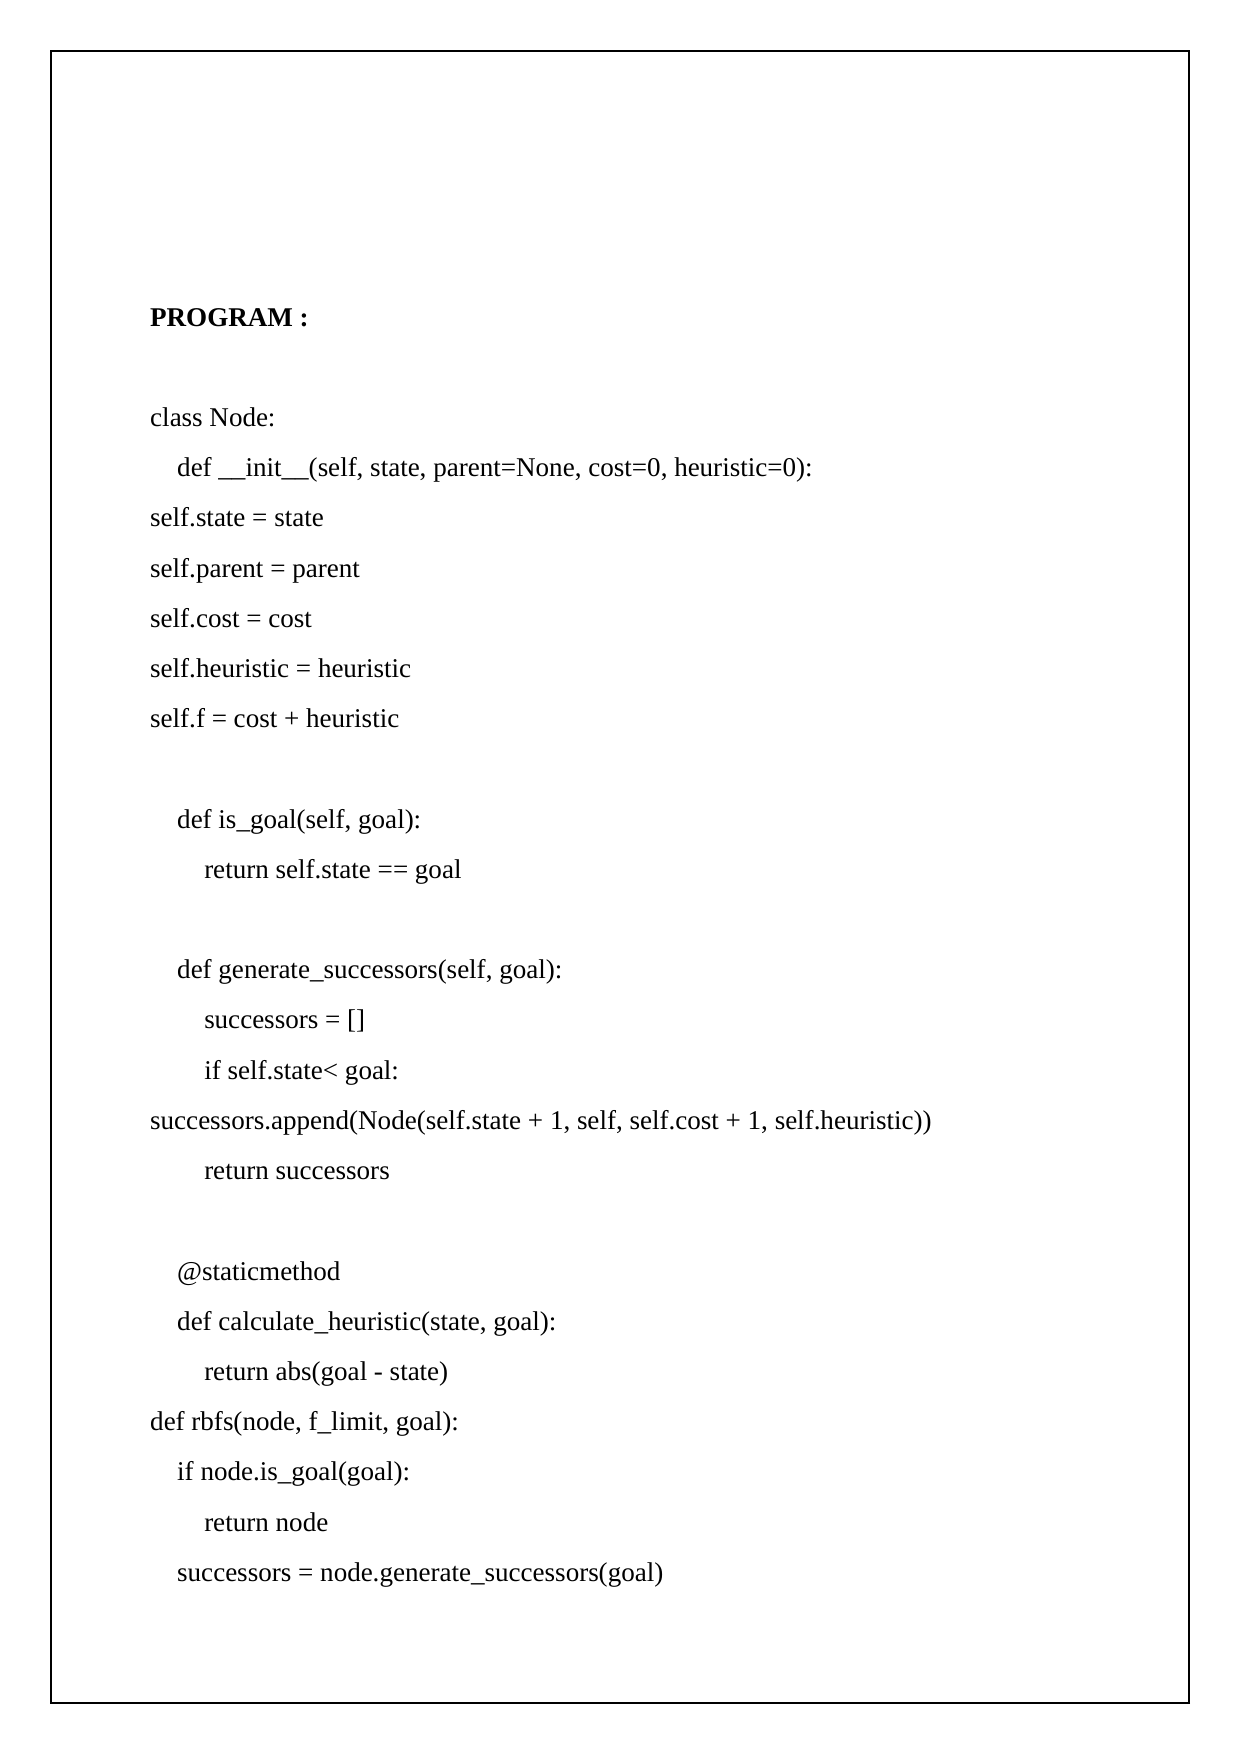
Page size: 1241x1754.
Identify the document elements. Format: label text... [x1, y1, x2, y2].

text return abs(goal - state) [150, 1355, 1090, 1386]
text if self.state< goal: [150, 1054, 1090, 1085]
text self.state = state [150, 501, 1090, 533]
text return successors [150, 1154, 1090, 1185]
text def __init__(self, state, parent=None, cost=0, heuristic=0): [150, 451, 1090, 482]
text return node [150, 1506, 1090, 1537]
text def rbfs(node, f_limit, goal): [150, 1405, 1090, 1436]
text return self.state == goal [150, 853, 1090, 884]
text self.f = cost + heuristic [150, 702, 1090, 733]
text successors.append(Node(self.state + 1, self, self.cost + 1, self.heuristic)) [150, 1104, 1090, 1135]
text self.parent = parent [150, 552, 1090, 583]
text successors = [] [150, 1003, 1090, 1035]
text class Node: [150, 401, 1090, 432]
text def calculate_heuristic(state, goal): [150, 1305, 1090, 1336]
text @staticmethod [150, 1254, 1090, 1286]
text self.heuristic = heuristic [150, 652, 1090, 683]
text PROGRAM : [150, 301, 1090, 332]
text self.cost = cost [150, 602, 1090, 633]
text def is_goal(self, goal): [150, 803, 1090, 834]
text if node.is_goal(goal): [150, 1455, 1090, 1487]
text def generate_successors(self, goal): [150, 953, 1090, 984]
text successors = node.generate_successors(goal) [150, 1556, 1090, 1587]
